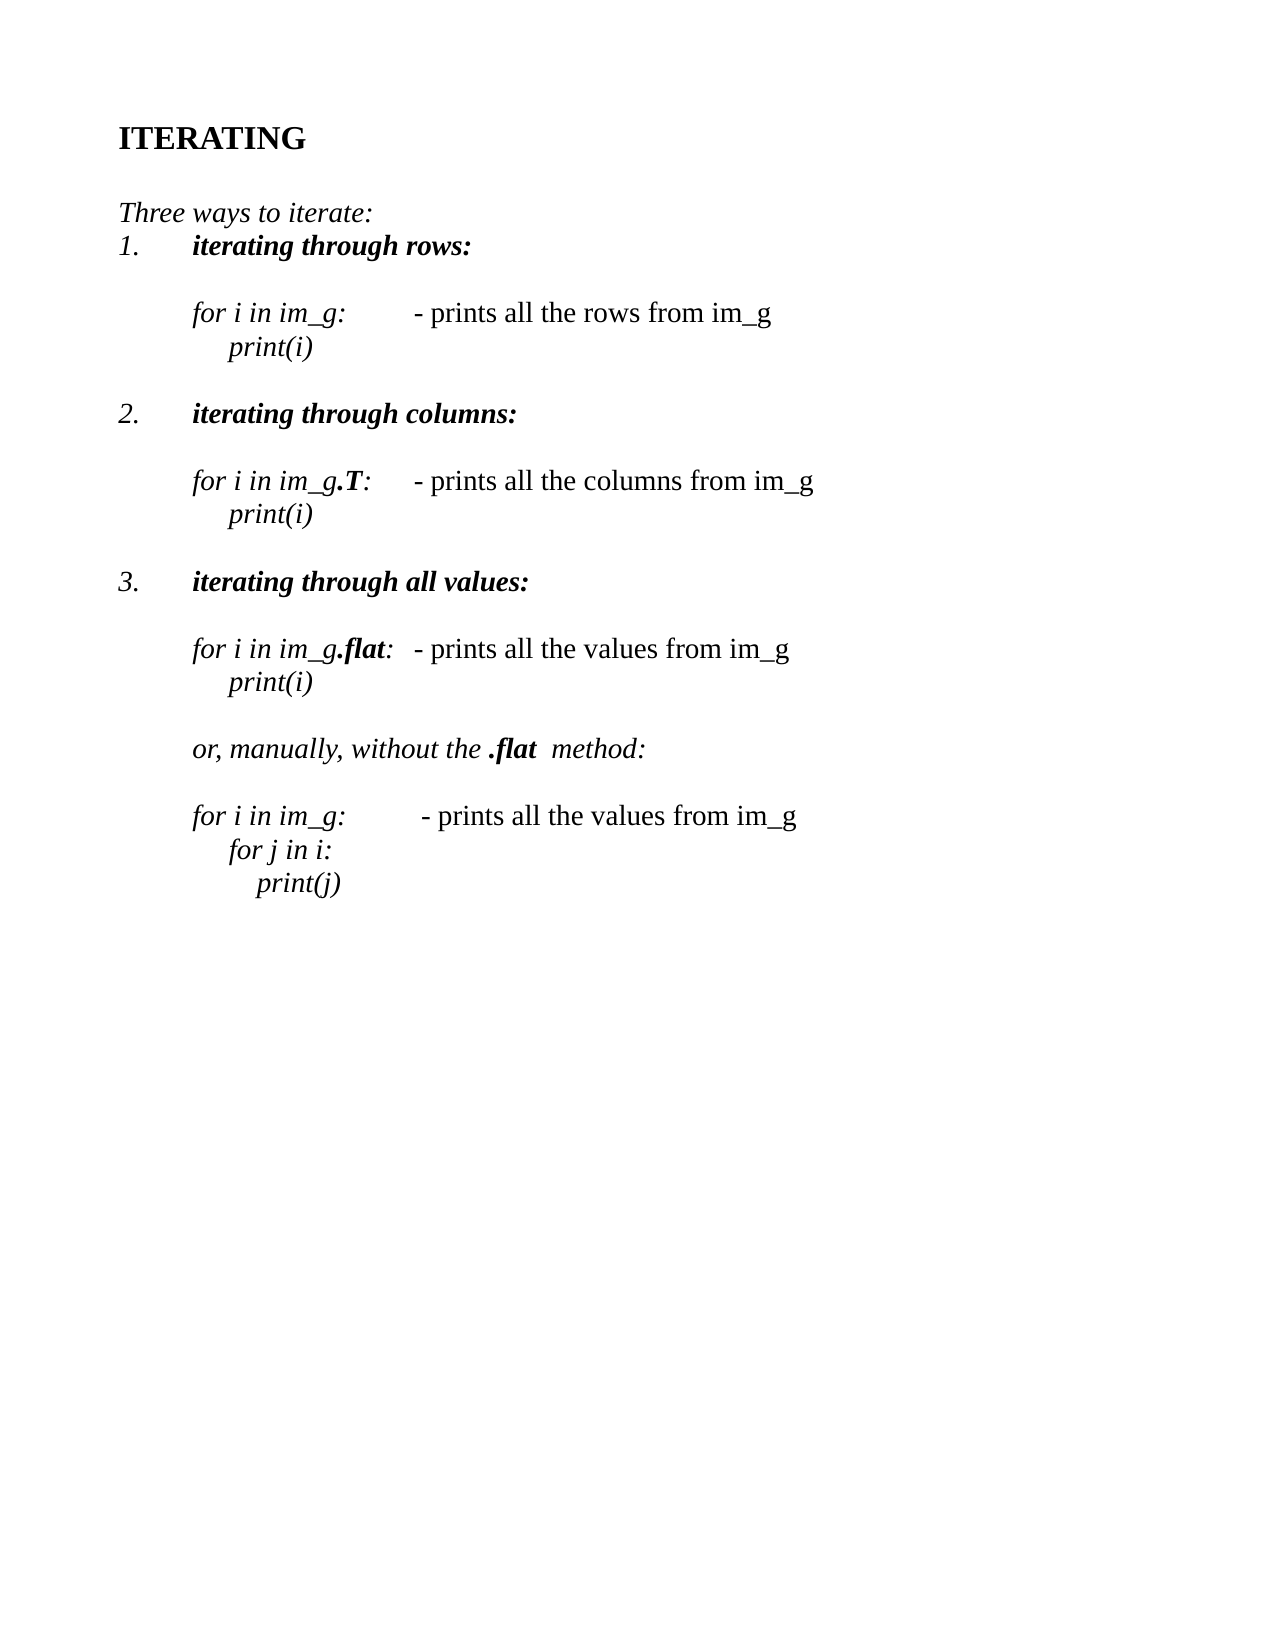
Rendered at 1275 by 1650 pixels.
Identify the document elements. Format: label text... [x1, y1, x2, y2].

text ITERATING [118, 118, 1157, 156]
text print(j) [118, 866, 1157, 899]
text 1. iterating through rows: [118, 228, 1157, 262]
text for i in im_g: - prints all the values from im_g [118, 798, 1157, 832]
text for i in im_g: - prints all the rows from im_g [118, 295, 1157, 329]
text print(i) [118, 329, 1157, 362]
text 2. iterating through columns: [118, 362, 1157, 429]
text print(i) [118, 664, 1157, 698]
text for i in im_g.T: - prints all the columns from im_g [118, 463, 1157, 497]
text Three ways to iterate: [118, 195, 1157, 228]
text for j in i: [118, 832, 1157, 866]
text print(i) [118, 497, 1157, 530]
text or, manually, without the .flat method: [118, 731, 1157, 765]
text for i in im_g.flat: - prints all the values from im_g [118, 631, 1157, 664]
text 3. iterating through all values: [118, 564, 1157, 597]
